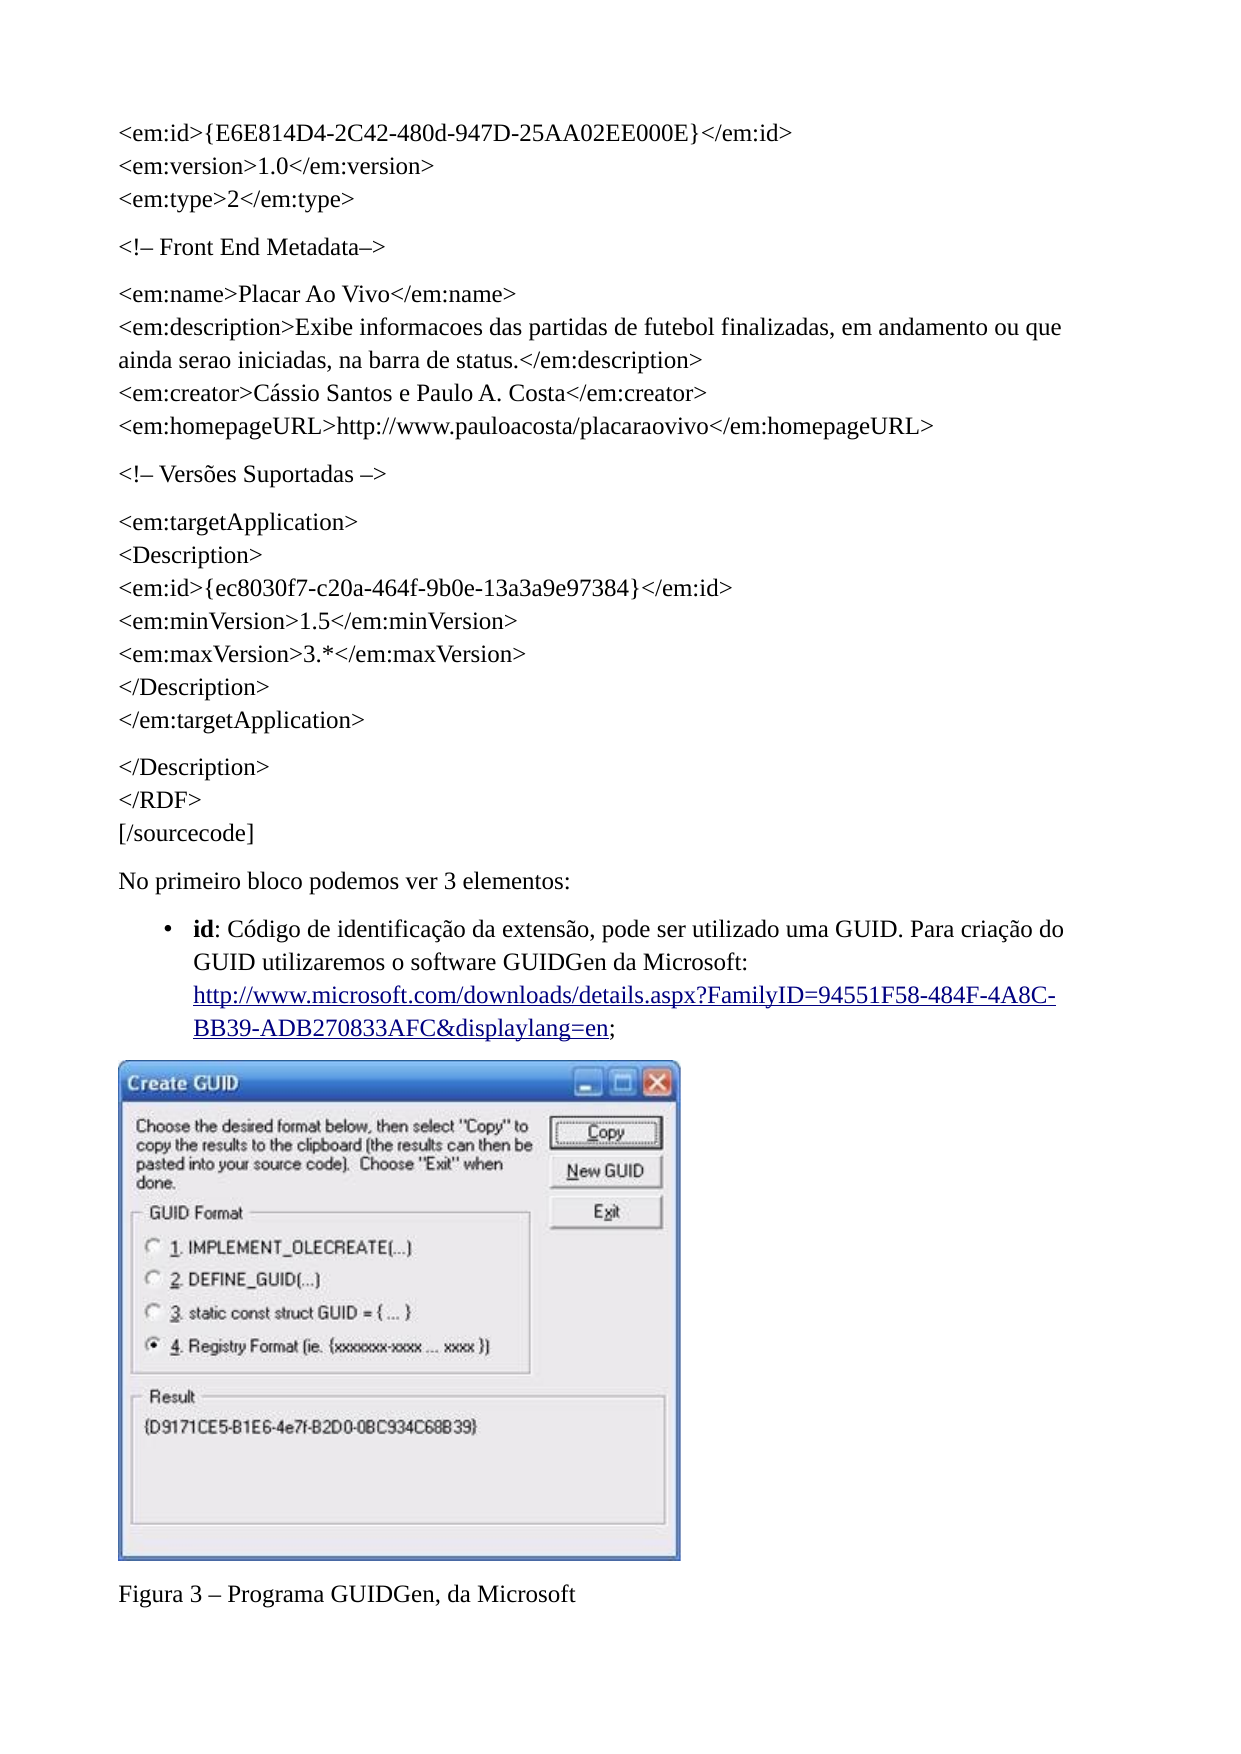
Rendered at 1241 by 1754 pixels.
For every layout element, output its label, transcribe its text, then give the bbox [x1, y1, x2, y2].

text </Description> </RDF> [/sourcecode] [118, 752, 1122, 847]
picture [118, 1060, 681, 1561]
text <!– Versões Suportadas –> [118, 459, 1122, 488]
text <!– Front End Metadata–> [118, 232, 1122, 261]
text <em:id>{E6E814D4-2C42-480d-947D-25AA02EE000E}</em:id> <em:version>1.0</em:version> <em:type>2</em:type> [118, 118, 1122, 213]
list id: Código de identificação da extensão, pode ser utilizado uma GUID. Para criação do GUID utilizaremos o software GUIDGen da Microsoft: http://www.microsoft.com/downloads/details.aspx?FamilyID=94551F58-484F-4A8C-BB39-ADB270833AFC&displaylang=en; [164, 914, 1122, 1041]
text No primeiro bloco podemos ver 3 elementos: [118, 866, 1122, 895]
text Figura 3 – Programa GUIDGen, da Microsoft [118, 1579, 1122, 1608]
text <em:name>Placar Ao Vivo</em:name> <em:description>Exibe informacoes das partidas de futebol finalizadas, em andamento ou que ainda serao iniciadas, na barra de status.</em:description> <em:creator>Cássio Santos e Paulo A. Costa</em:creator> <em:homepageURL>http://www.pauloacosta/placaraovivo</em:homepageURL> [118, 279, 1122, 440]
text <em:targetApplication> <Description> <em:id>{ec8030f7-c20a-464f-9b0e-13a3a9e97384}</em:id> <em:minVersion>1.5</em:minVersion> <em:maxVersion>3.*</em:maxVersion> </Description> </em:targetApplication> [118, 507, 1122, 733]
